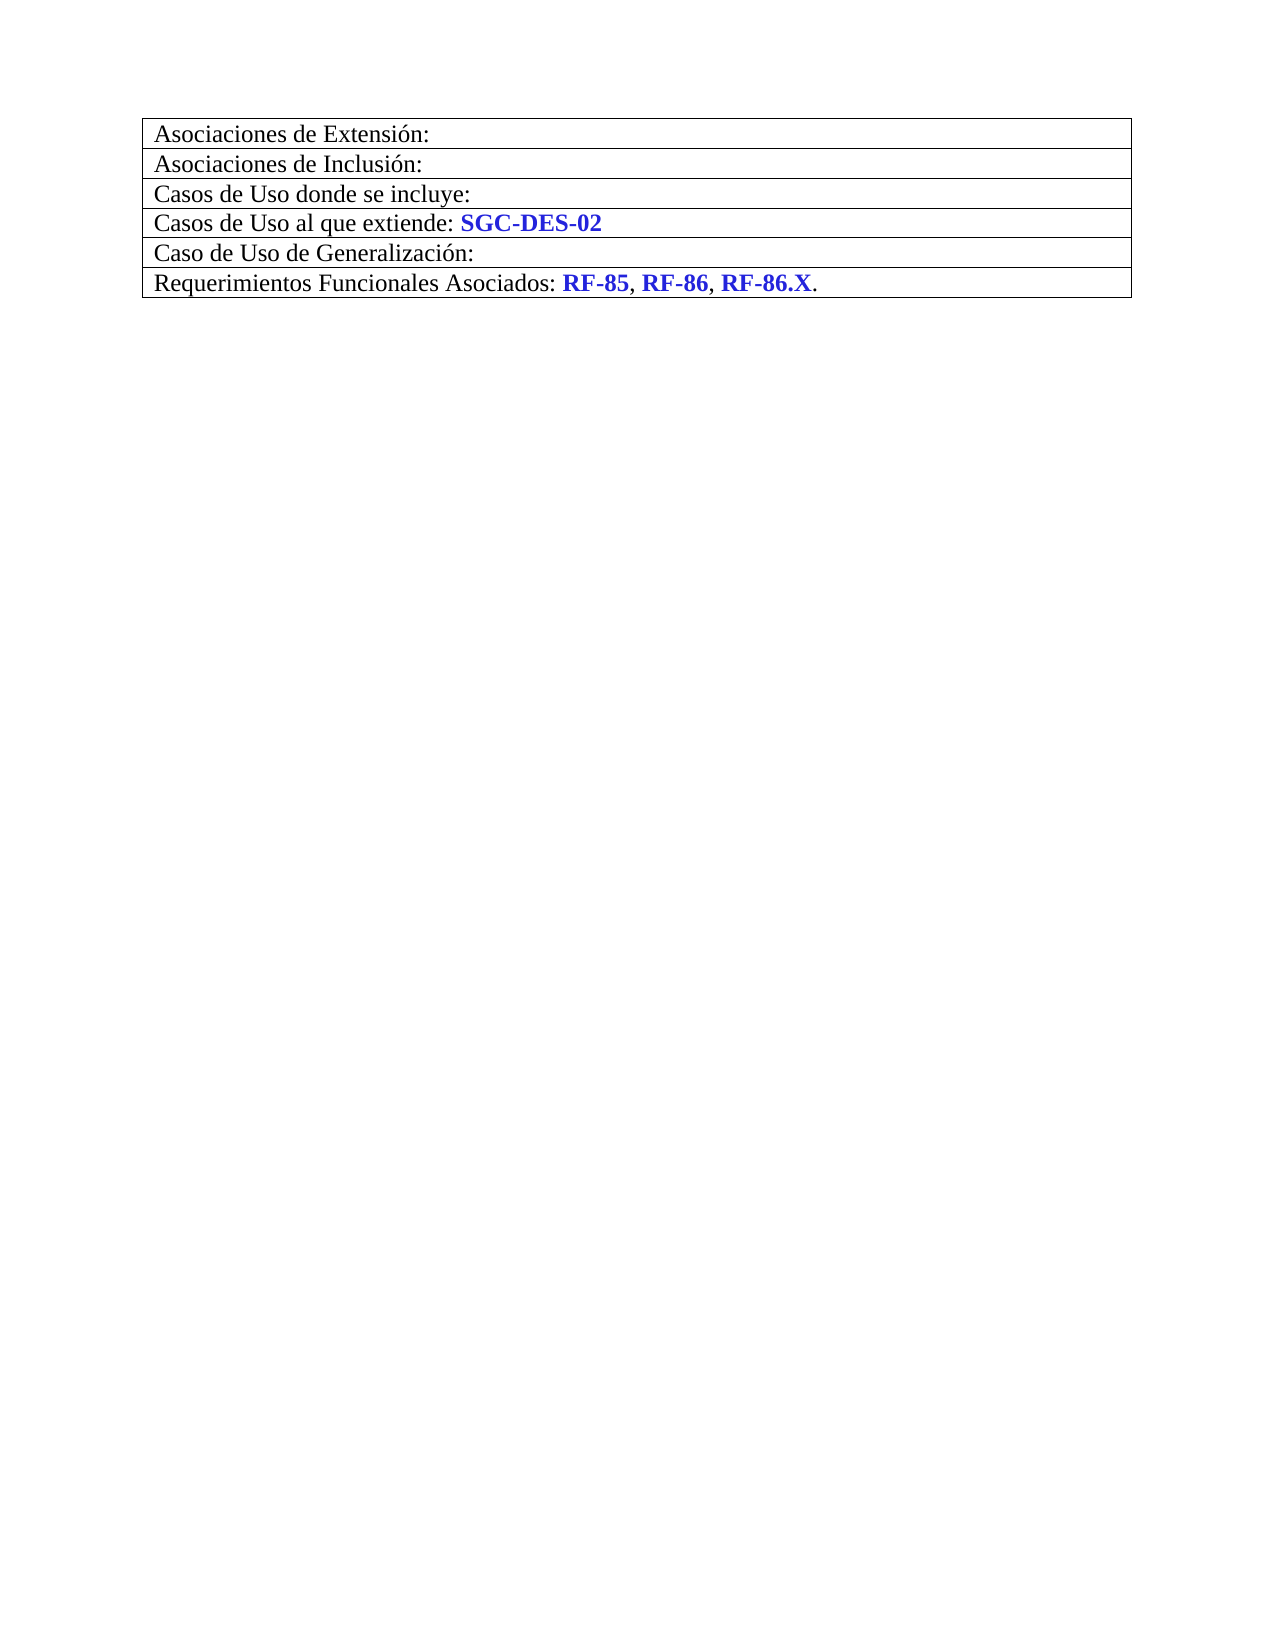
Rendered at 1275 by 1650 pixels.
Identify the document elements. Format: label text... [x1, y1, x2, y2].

table_cell Casos de Uso al que extiende: SGC-DES-02 [143, 209, 1131, 237]
table_cell Requerimientos Funcionales Asociados: RF-85, RF-86, RF-86.X. [143, 268, 1131, 297]
table_cell Caso de Uso de Generalización: [143, 238, 1131, 267]
table_cell Casos de Uso donde se incluye: [143, 179, 1131, 207]
table_cell Asociaciones de Inclusión: [143, 149, 1131, 178]
table_header Asociaciones de Extensión: [143, 119, 1131, 148]
